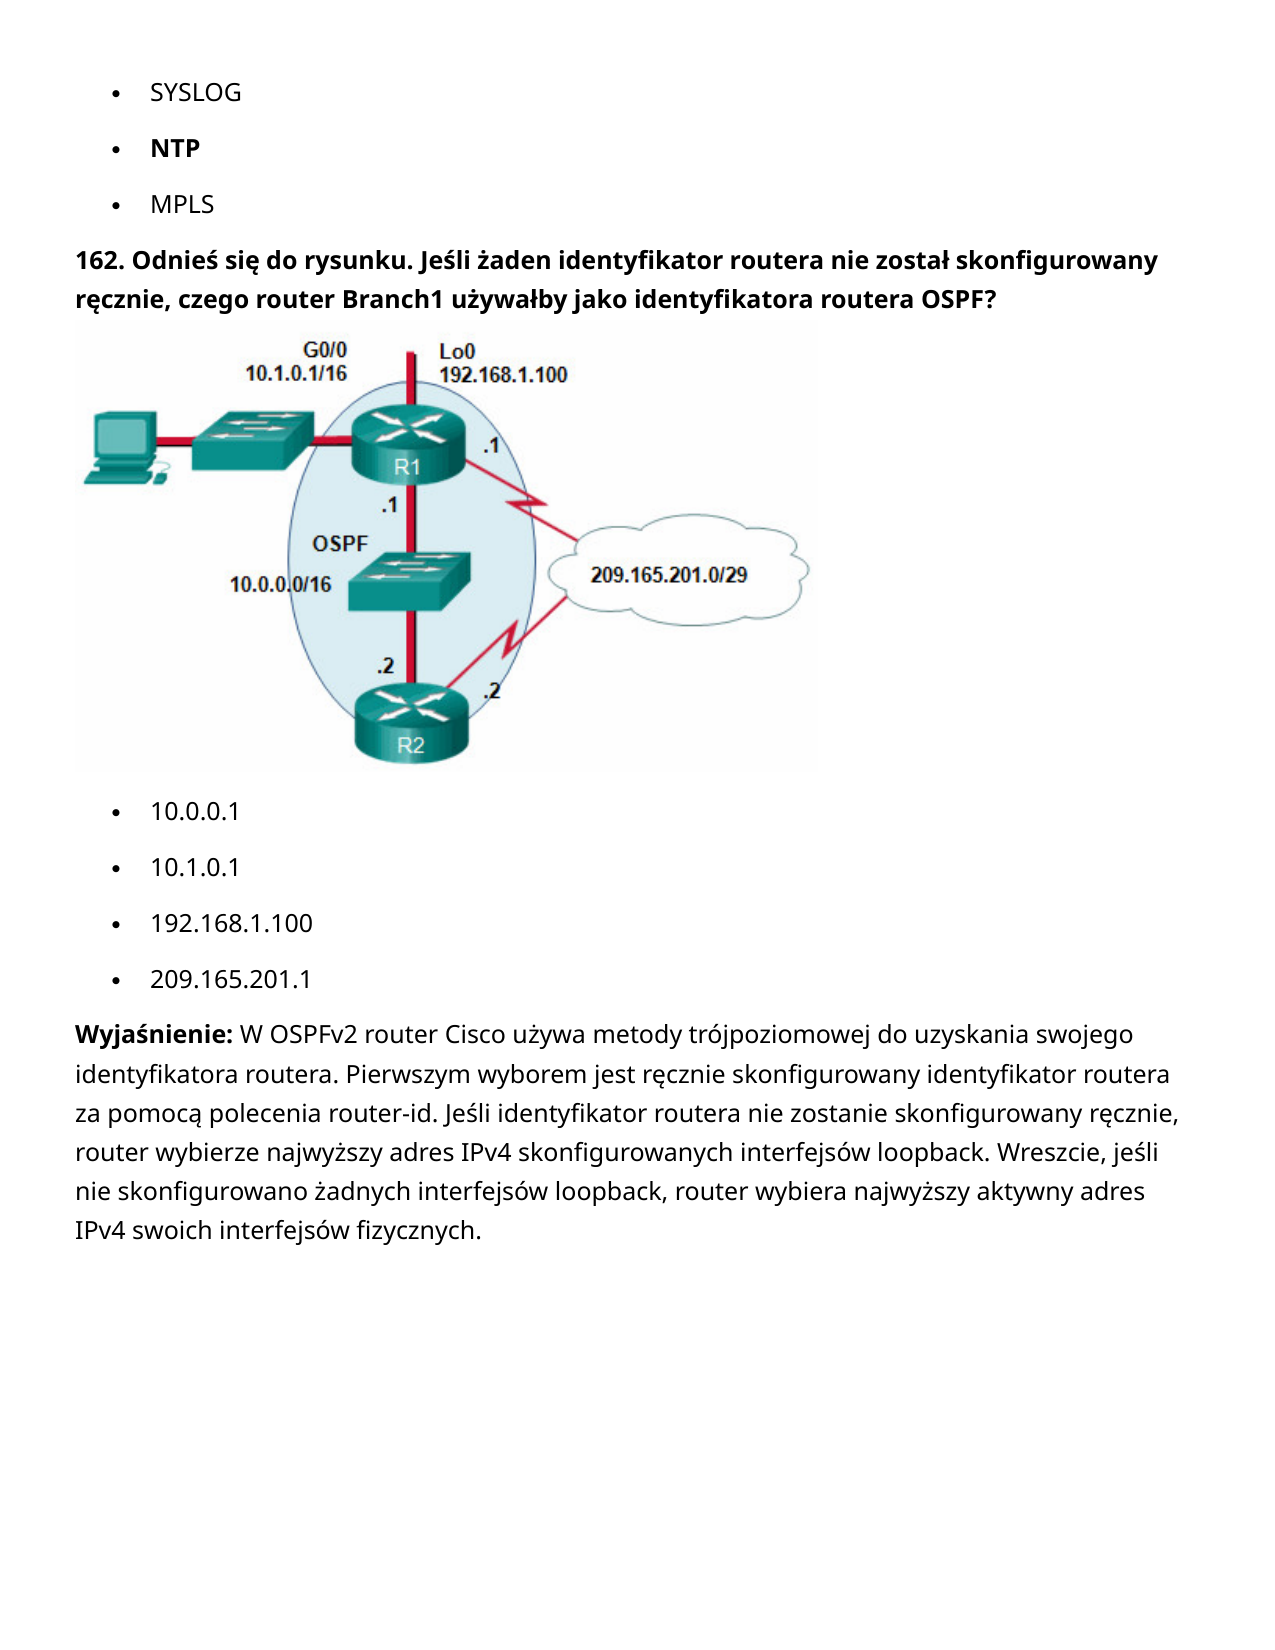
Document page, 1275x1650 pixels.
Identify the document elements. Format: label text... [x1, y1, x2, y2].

text 162. Odnieś się do rysunku. Jeśli żaden identyfikator routera nie został skonfigurowany ręcznie, czego router Branch1 używałby jako identyfikatora routera OSPF? [75, 242, 1200, 772]
list 10.1.0.1 [112, 850, 1200, 884]
list MPLS [112, 187, 1200, 221]
list 192.168.1.100 [112, 906, 1200, 939]
list 10.0.0.1 [112, 794, 1200, 828]
text Wyjaśnienie: W OSPFv2 router Cisco używa metody trójpoziomowej do uzyskania swojego identyfikatora routera. Pierwszym wyborem jest ręcznie skonfigurowany identyfikator routera za pomocą polecenia router-id. Jeśli identyfikator routera nie zostanie skonfigurowany ręcznie, router wybierze najwyższy adres IPv4 skonfigurowanych interfejsów loopback. Wreszcie, jeśli nie skonfigurowano żadnych interfejsów loopback, router wybiera najwyższy aktywny adres IPv4 swoich interfejsów fizycznych. [75, 1017, 1200, 1247]
list NTP [112, 131, 1200, 165]
list 209.165.201.1 [112, 961, 1200, 995]
list SYSLOG [112, 75, 1200, 109]
